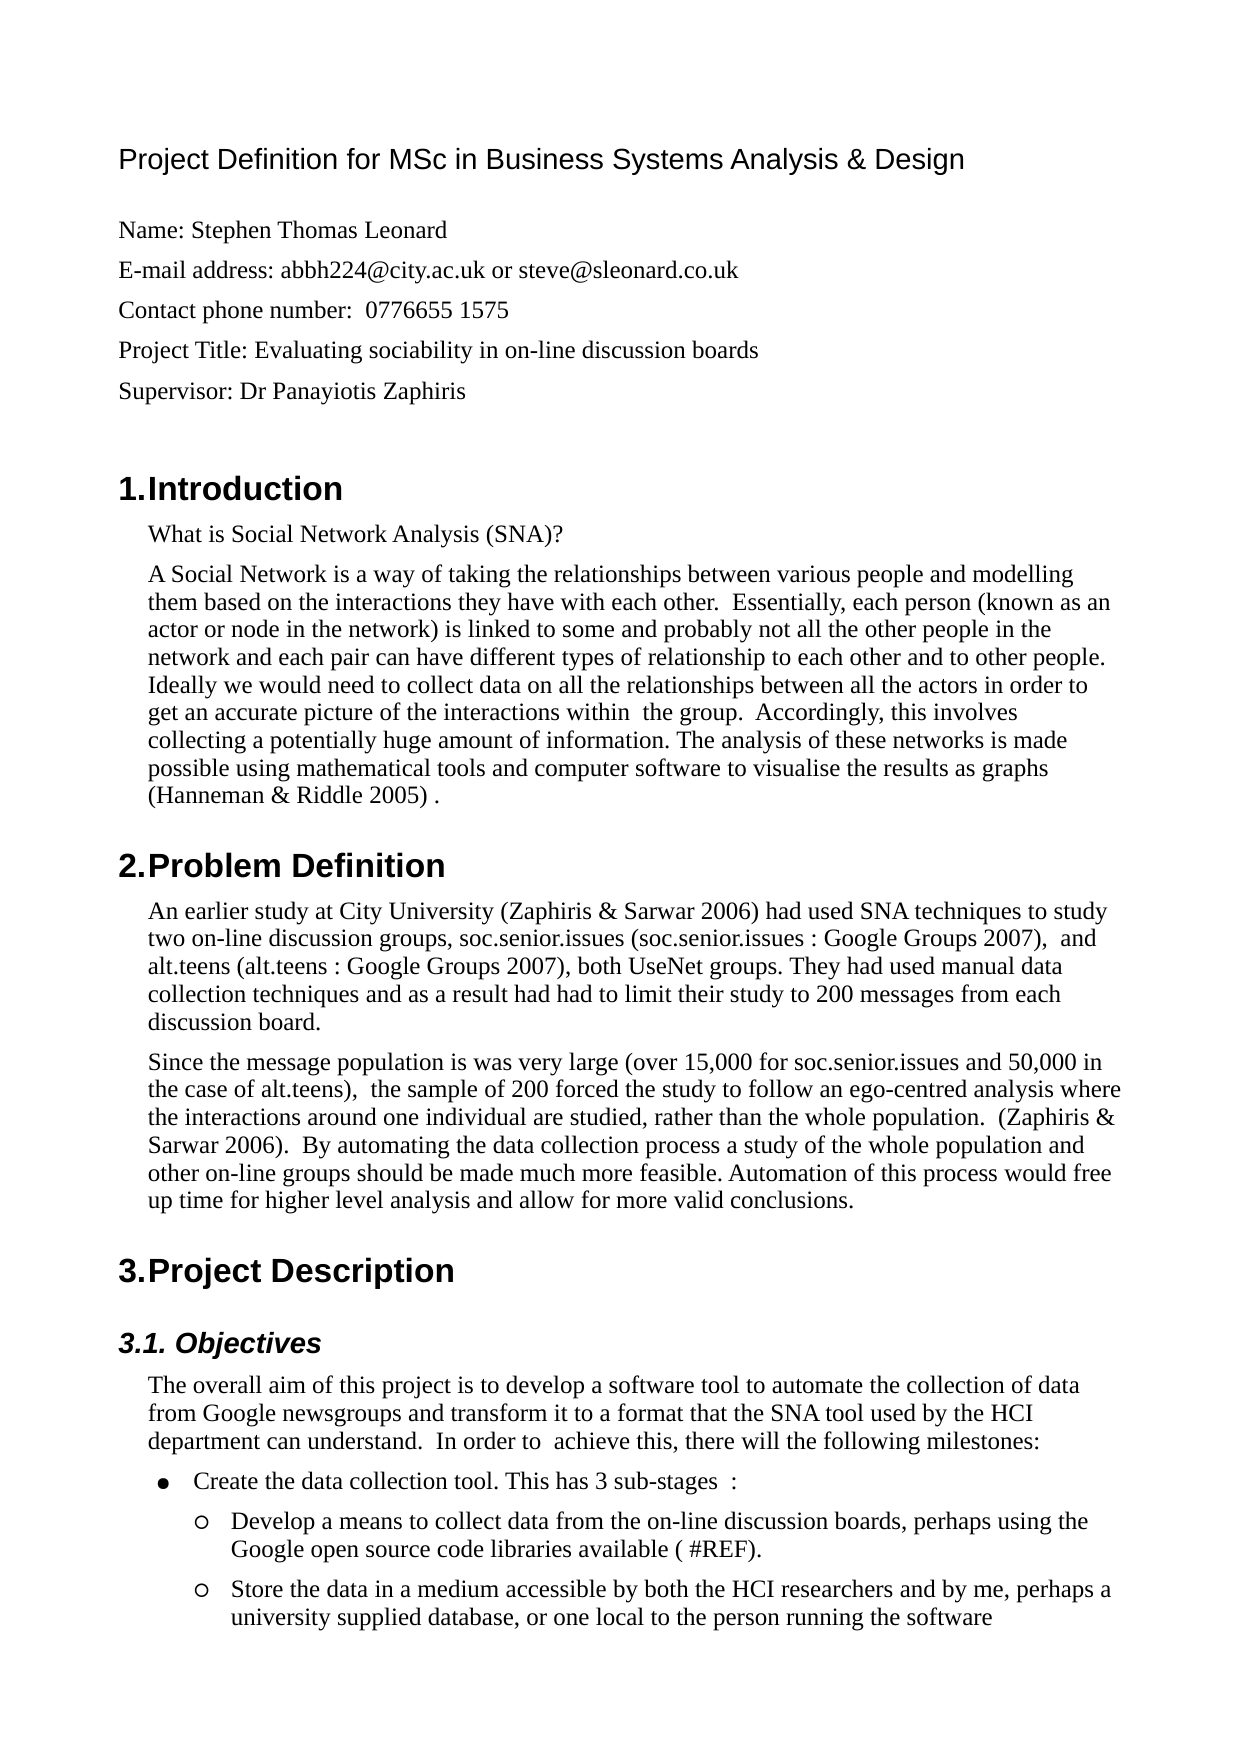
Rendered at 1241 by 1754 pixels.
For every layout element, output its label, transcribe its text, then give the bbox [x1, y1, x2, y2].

text Supervisor: Dr Panayiotis Zaphiris [118, 377, 1122, 404]
list Develop a means to collect data from the on-line discussion boards, perhaps using the Google open source code libraries available ( #REF). [193, 1507, 1122, 1563]
subtitle Introduction [118, 470, 1122, 507]
text Since the message population is was very large (over 15,000 for soc.senior.issues and 50,000 in the case of alt.teens), the sample of 200 forced the study to follow an ego-centred analysis where the interactions around one individual are studied, rather than the whole population. (Zaphiris & Sarwar 2006). By automating the data collection process a study of the whole population and other on-line groups should be made much more feasible. Automation of this process would free up time for higher level analysis and allow for more valid conclusions. [148, 1048, 1122, 1214]
text The overall aim of this project is to develop a software tool to automate the collection of data from Google newsgroups and transform it to a format that the SNA tool used by the HCI department can understand. In order to achieve this, there will the following milestones: [148, 1372, 1122, 1455]
text What is Social Network Analysis (SNA)? [148, 520, 1122, 547]
subtitle Project Definition for MSc in Business Systems Analysis & Design [118, 143, 1122, 176]
subtitle 3.1. Objectives [118, 1327, 1122, 1359]
text An earlier study at City University (Zaphiris & Sarwar 2006) had used SNA techniques to study two on-line discussion groups, soc.senior.issues (soc.senior.issues : Google Groups 2007), and alt.teens (alt.teens : Google Groups 2007), both UseNet groups. They had used manual data collection techniques and as a result had had to limit their study to 200 messages from each discussion board. [148, 897, 1122, 1035]
text Project Title: Evaluating sociability in on-line discussion boards [118, 337, 1122, 364]
text Name: Stephen Thomas Leonard [118, 216, 1122, 244]
text E-mail address: abbh224@city.ac.uk or steve@sleonard.co.uk [118, 256, 1122, 284]
subtitle Project Description [118, 1252, 1122, 1289]
list Store the data in a medium accessible by both the HCI researchers and by me, perhaps a university supplied database, or one local to the person running the software [193, 1575, 1122, 1631]
text A Social Network is a way of taking the relationships between various people and modelling them based on the interactions they have with each other. Essentially, each person (known as an actor or node in the network) is linked to some and probably not all the other people in the network and each pair can have different types of relationship to each other and to other people. Ideally we would need to collect data on all the relationships between all the actors in order to get an accurate picture of the interactions within the group. Accordingly, this involves collecting a potentially huge amount of information. The analysis of these networks is made possible using mathematical tools and computer software to visualise the results as graphs (Hanneman & Riddle 2005) . [148, 560, 1122, 809]
text Contact phone number: 0776655 1575 [118, 296, 1122, 324]
list Create the data collection tool. This has 3 sub-stages : [156, 1467, 1122, 1495]
subtitle Problem Definition [118, 847, 1122, 884]
